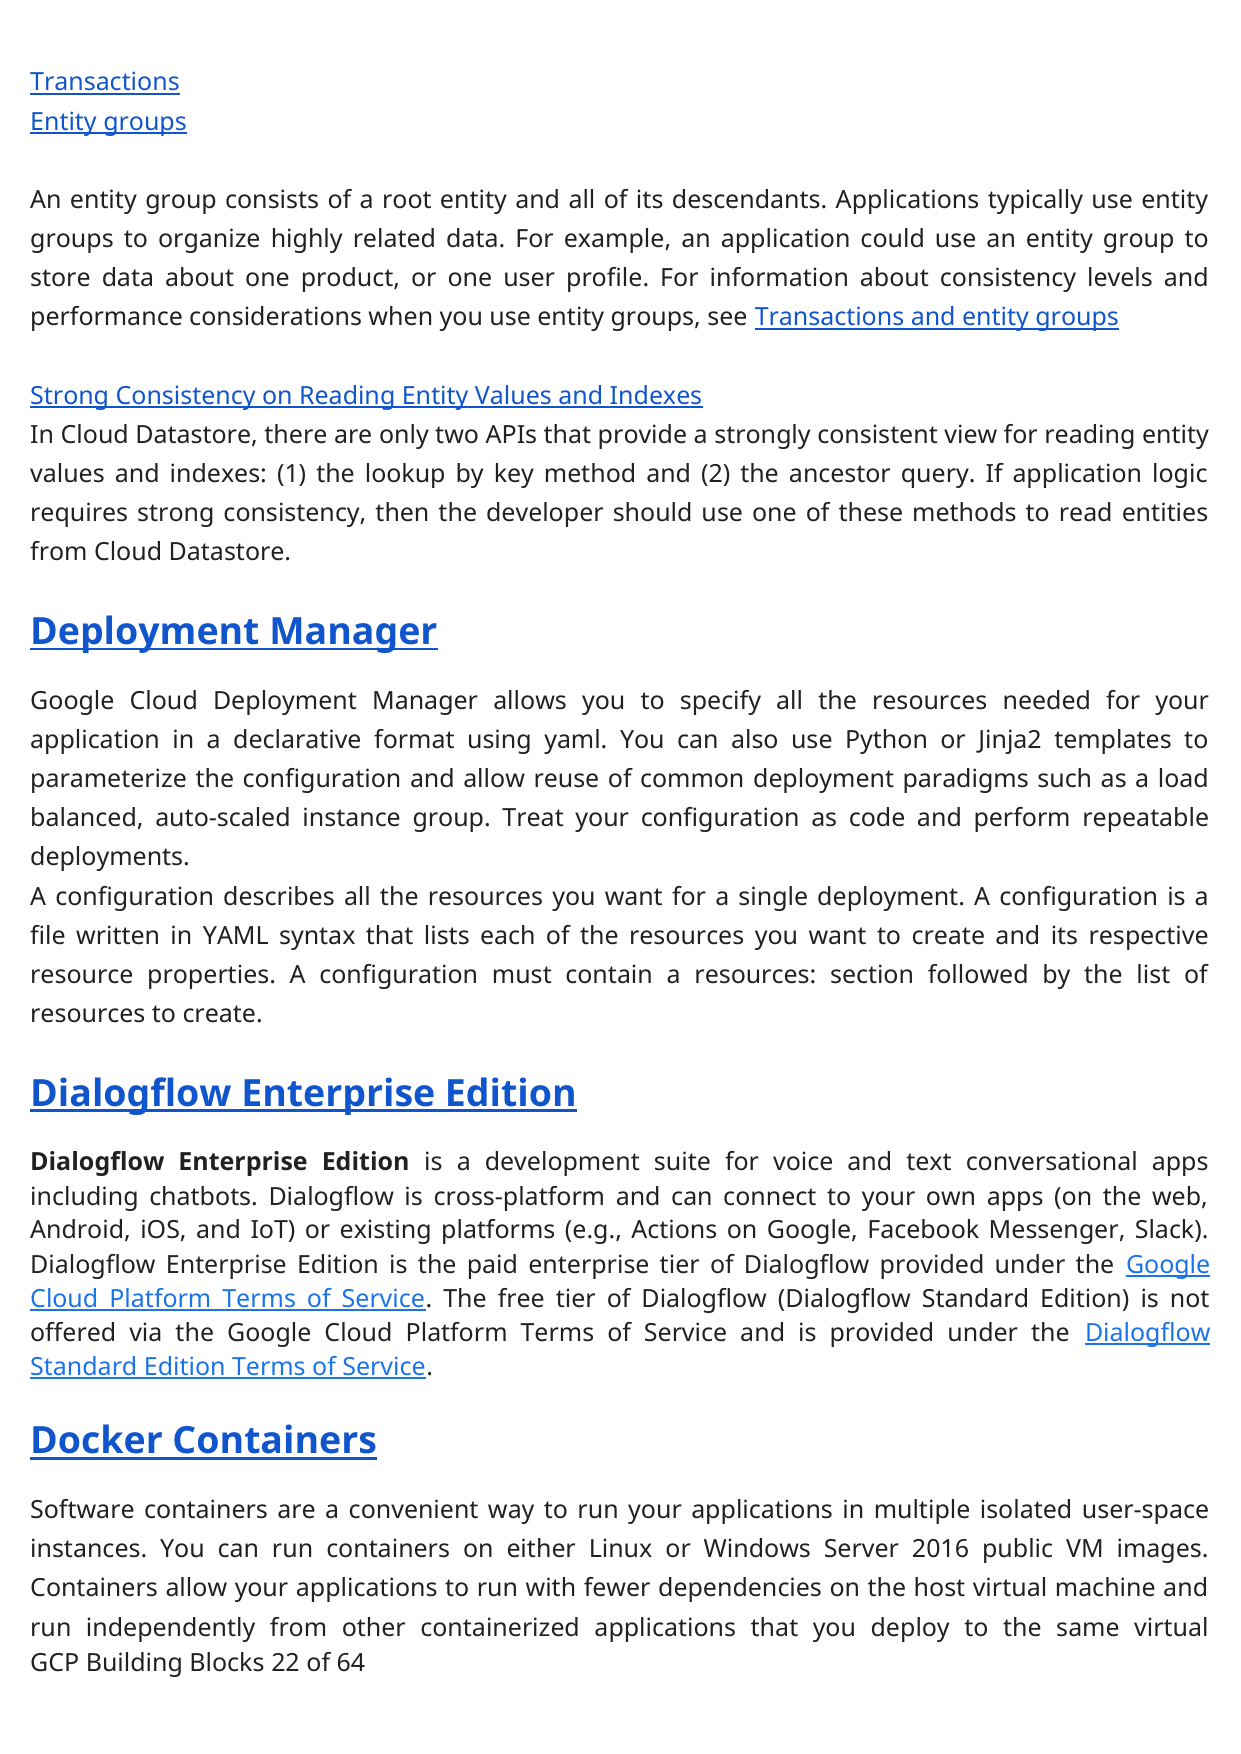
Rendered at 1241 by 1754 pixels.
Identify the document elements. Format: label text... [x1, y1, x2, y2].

text An entity group consists of a root entity and all of its descendants. Applications typically use entity groups to organize highly related data. For example, an application could use an entity group to store data about one product, or one user profile. For information about consistency levels and performance considerations when you use entity groups, see Transactions and entity groups [30, 142, 1210, 333]
subtitle Docker Containers [30, 1414, 1210, 1465]
text Software containers are a convenient way to run your applications in multiple isolated user-space instances. You can run containers on either Linux or Windows Server 2016 public VM images. Containers allow your applications to run with fewer dependencies on the host virtual machine and run independently from other containerized applications that you deploy to the same virtual [30, 1492, 1210, 1643]
text Google Cloud Deployment Manager allows you to specify all the resources needed for your application in a declarative format using yaml. You can also use Python or Jinja2 templates to parameterize the configuration and allow reuse of common deployment paradigms such as a load balanced, auto-scaled instance group. Treat your configuration as code and perform repeatable deployments. [30, 682, 1210, 873]
text Transactions Entity groups [30, 64, 1210, 137]
text In Cloud Datastore, there are only two APIs that provide a strongly consistent view for reading entity values and indexes: (1) the lookup by key method and (2) the ancestor query. If application logic requires strong consistency, then the developer should use one of these methods to read entities from Cloud Datastore. [30, 417, 1210, 568]
subtitle Deployment Manager [30, 604, 1210, 656]
text Strong Consistency on Reading Entity Values and Indexes [30, 338, 1210, 411]
text A configuration describes all the resources you want for a single deployment. A configuration is a file written in YAML syntax that lists each of the resources you want to create and its respective resource properties. A configuration must contain a resources: section followed by the list of resources to create. [30, 878, 1210, 1030]
subtitle Dialogflow Enterprise Edition [30, 1066, 1210, 1117]
text Dialogflow Enterprise Edition is a development suite for voice and text conversational apps including chatbots. Dialogflow is cross-platform and can connect to your own apps (on the web, Android, iOS, and IoT) or existing platforms (e.g., Actions on Google, Facebook Messenger, Slack). Dialogflow Enterprise Edition is the paid enterprise tier of Dialogflow provided under the Google Cloud Platform Terms of Service. The free tier of Dialogflow (Dialogflow Standard Edition) is not offered via the Google Cloud Platform Terms of Service and is provided under the Dialogflow Standard Edition Terms of Service. [30, 1144, 1210, 1382]
